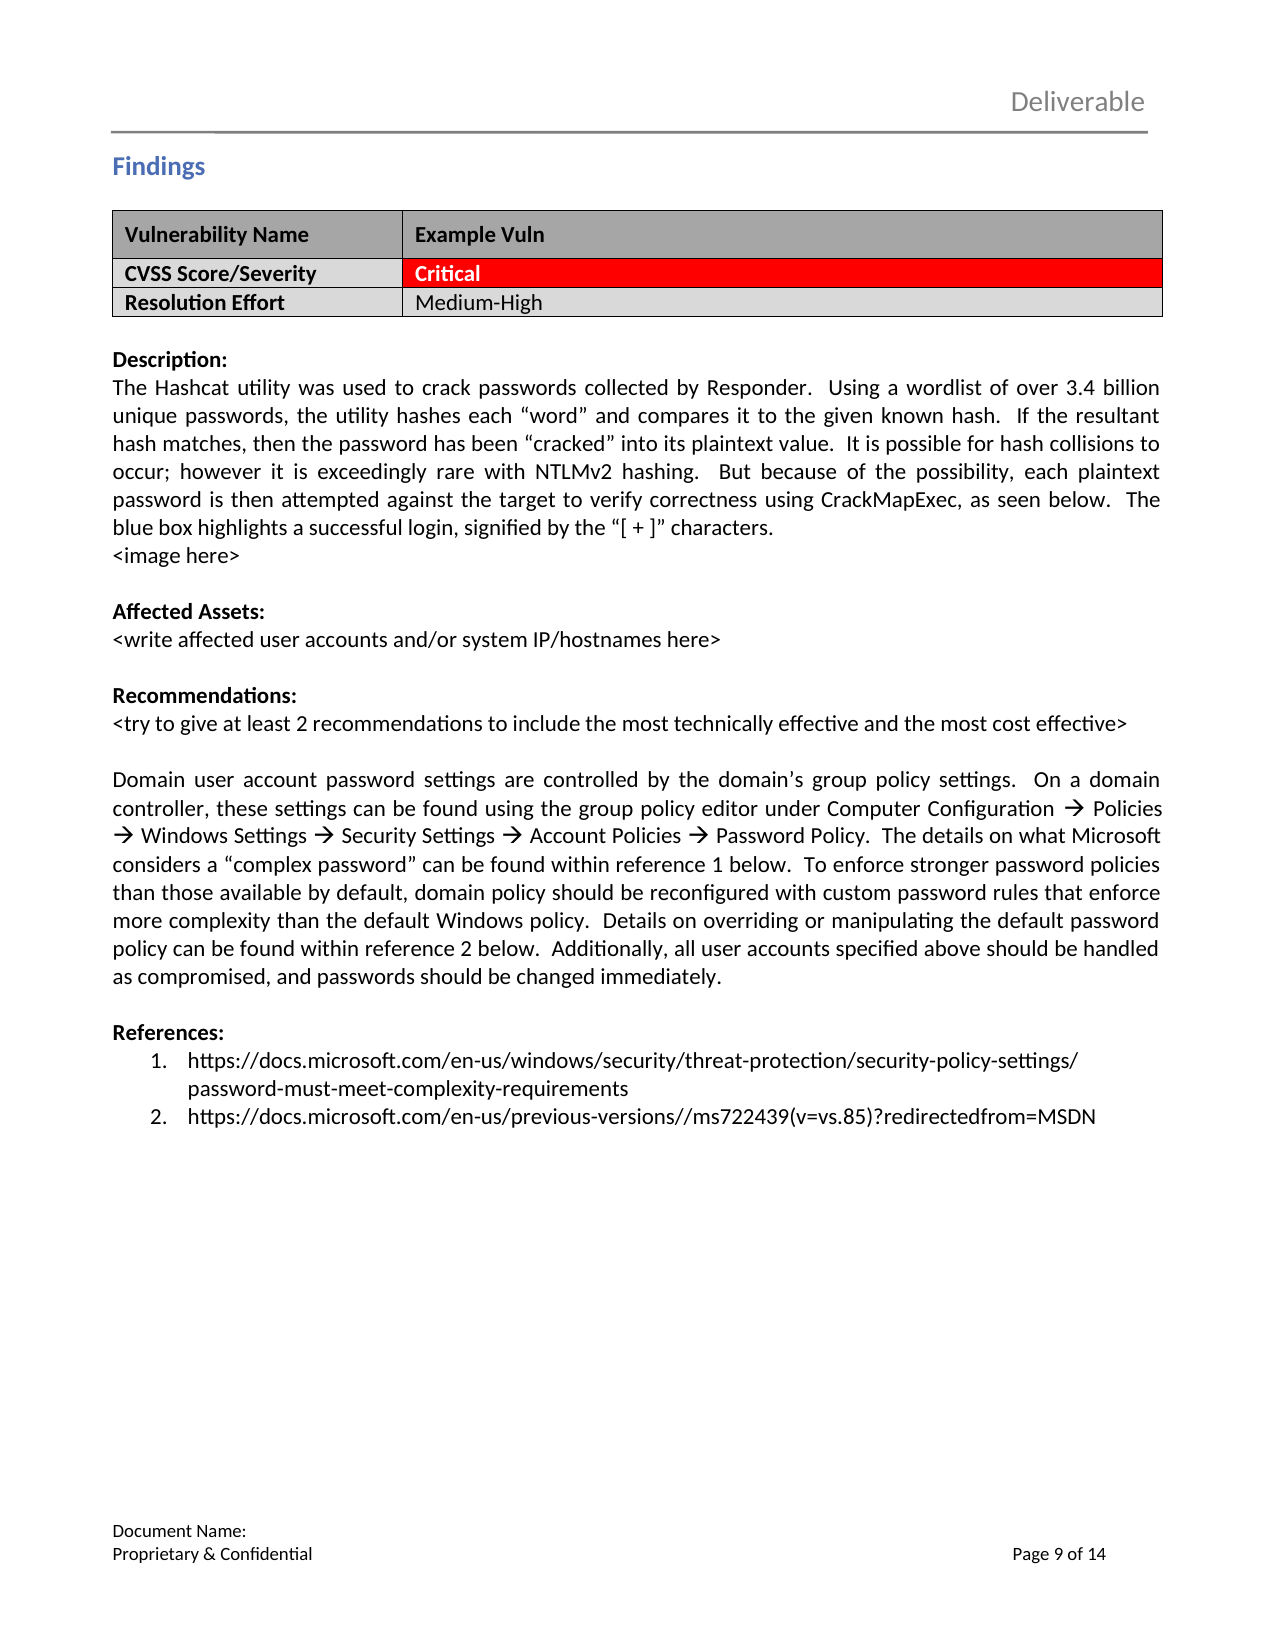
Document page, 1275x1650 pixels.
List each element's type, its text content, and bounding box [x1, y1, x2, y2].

text Domain user account password settings are controlled by the domain’s group policy settings. On a domain controller, these settings can be found using the group policy editor under Computer Configuration  Policies  Windows Settings  Security Settings  Account Policies  Password Policy. The details on what Microsoft considers a “complex password” can be found within reference 1 below. To enforce stronger password policies than those available by default, domain policy should be reconfigured with custom password rules that enforce more complexity than the default Windows policy. Details on overriding or manipulating the default password policy can be found within reference 2 below. Additionally, all user accounts specified above should be handled as compromised, and passwords should be changed immediately. [112, 766, 1162, 990]
text <write affected user accounts and/or system IP/hostnames here> [112, 626, 1162, 653]
text References: [112, 1018, 1162, 1046]
text Recommendations: [112, 682, 1162, 709]
table_header Vulnerability Name [113, 211, 402, 258]
list https://docs.microsoft.com/en-us/windows/security/threat-protection/security-policy-settings/password-must-meet-complexity-requirements [150, 1046, 1162, 1102]
table_cell Medium-High [403, 288, 1162, 316]
table_cell Critical [403, 259, 1162, 287]
text Affected Assets: [112, 597, 1162, 626]
table_cell CVSS Score/Severity [113, 259, 402, 287]
text The Hashcat utility was used to crack passwords collected by Responder. Using a wordlist of over 3.4 billion unique passwords, the utility hashes each “word” and compares it to the given known hash. If the resultant hash matches, then the password has been “cracked” into its plaintext value. It is possible for hash collisions to occur; however it is exceedingly rare with NTLMv2 hashing. But because of the possibility, each plaintext password is then attempted against the target to verify correctness using CrackMapExec, as seen below. The blue box highlights a successful login, signified by the “[ + ]” characters. [112, 373, 1162, 541]
table_header Example Vuln [403, 211, 1162, 258]
text Description: [112, 345, 1162, 373]
table_cell Resolution Effort [113, 288, 402, 316]
text <image here> [112, 541, 1162, 569]
text <try to give at least 2 recommendations to include the most technically effective and the most cost effective> [112, 709, 1162, 738]
subtitle Findings [112, 149, 1162, 182]
list https://docs.microsoft.com/en-us/previous-versions//ms722439(v=vs.85)?redirectedfrom=MSDN [150, 1102, 1162, 1130]
